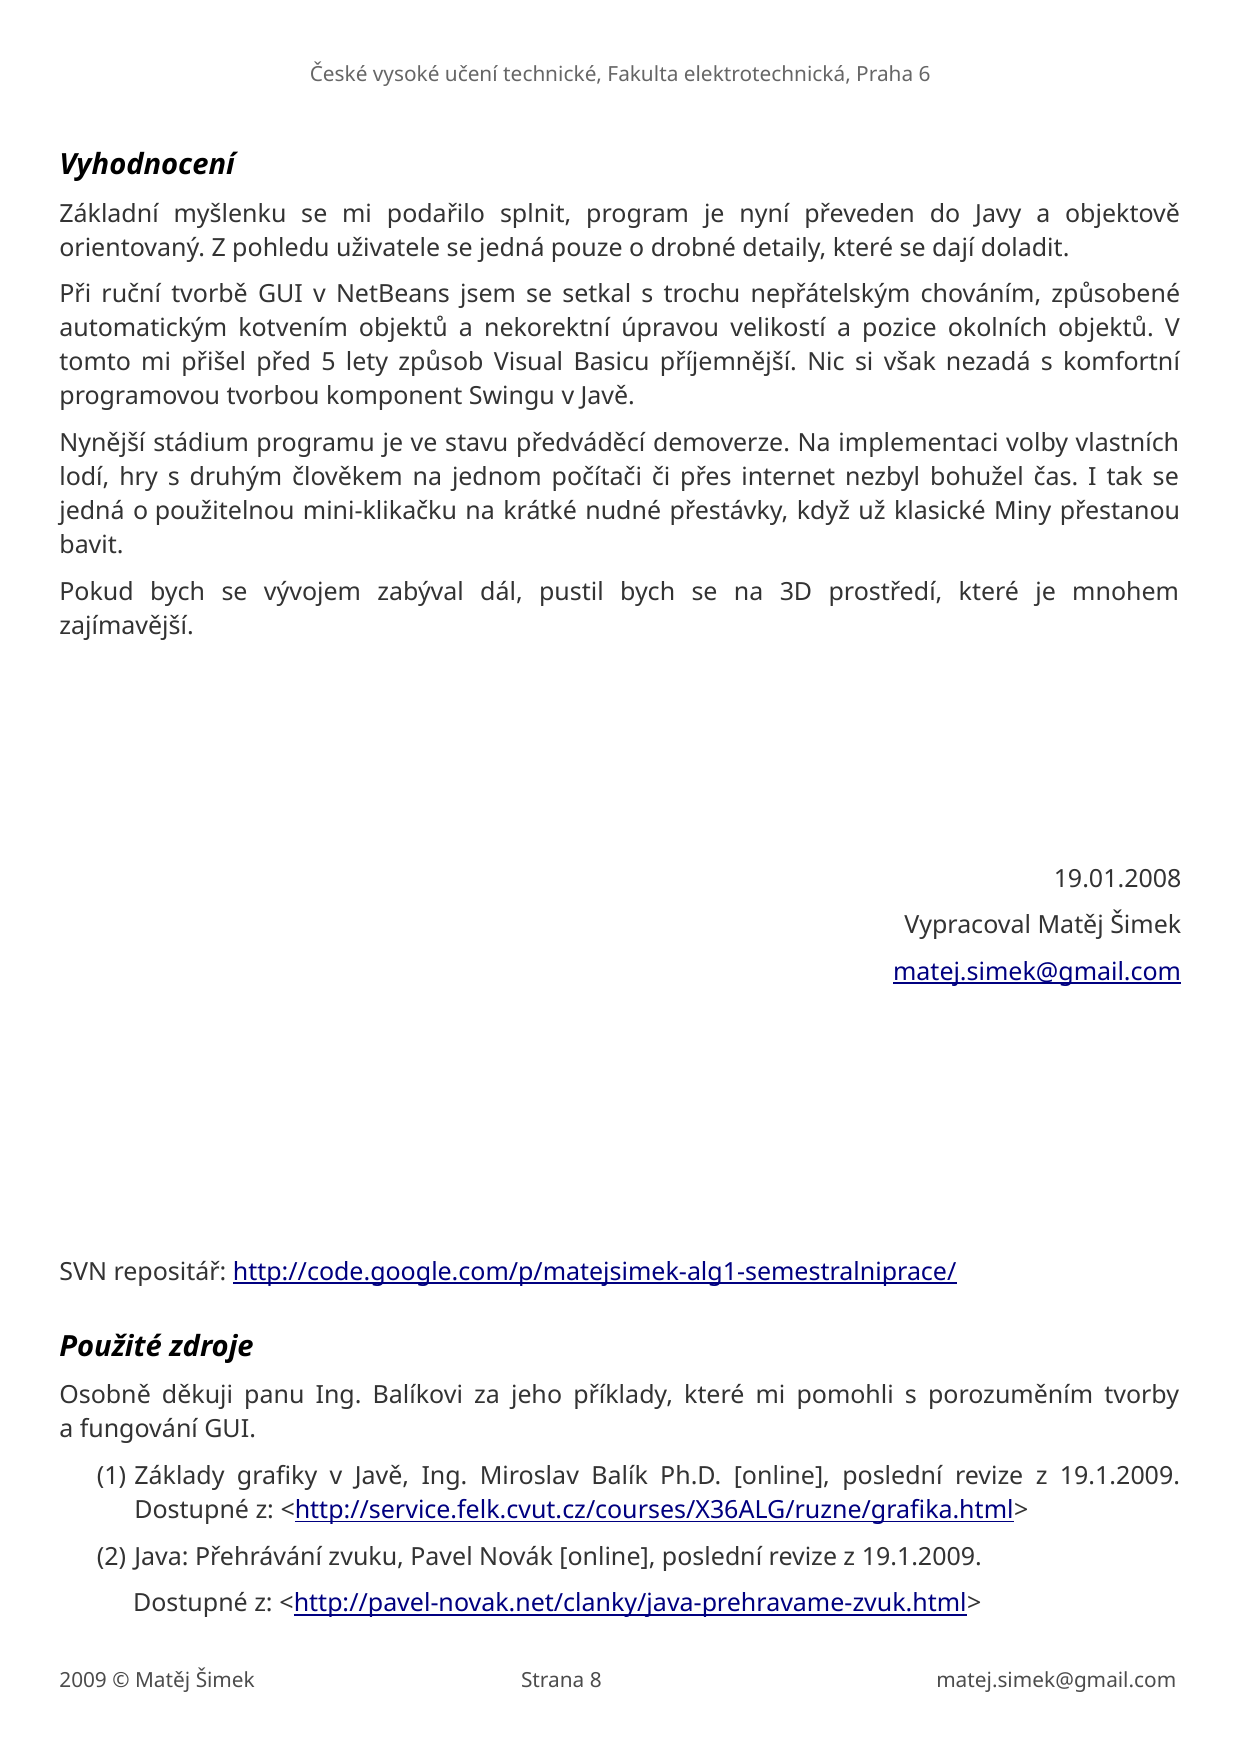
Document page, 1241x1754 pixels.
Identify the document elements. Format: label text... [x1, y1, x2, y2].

text Pokud bych se vývojem zabýval dál, pustil bych se na 3D prostředí, které je mnohem zajímavější. [59, 573, 1181, 641]
subtitle Použité zdroje [59, 1325, 1181, 1364]
text Při ruční tvorbě GUI v NetBeans jsem se setkal s trochu nepřátelským chováním, způsobené automatickým kotvením objektů a nekorektní úpravou velikostí a pozice okolních objektů. V tomto mi přišel před 5 lety způsob Visual Basicu příjemnější. Nic si však nezadá s komfortní programovou tvorbou komponent Swingu v Javě. [59, 276, 1181, 412]
text Vypracoval Matěj Šimek [59, 907, 1181, 941]
text Nynější stádium programu je ve stavu předváděcí demoverze. Na implementaci volby vlastních lodí, hry s druhým člověkem na jednom počítači či přes internet nezbyl bohužel čas. I tak se jedná o použitelnou mini-klikačku na krátké nudné přestávky, když už klasické Miny přestanou bavit. [59, 424, 1181, 561]
list Java: Přehrávání zvuku, Pavel Novák [online], poslední revize z 19.1.2009. [97, 1538, 1181, 1572]
subtitle Vyhodnocení [59, 143, 1181, 183]
text SVN repositář: http://code.google.com/p/matejsimek-alg1-semestralniprace/ [59, 1253, 1181, 1287]
text 19.01.2008 [59, 861, 1181, 895]
text matej.simek@gmail.com [59, 954, 1181, 988]
list Základy grafiky v Javě, Ing. Miroslav Balík Ph.D. [online], poslední revize z 19.1.2009. Dostupné z: <http://service.felk.cvut.cz/courses/X36ALG/ruzne/grafika.html> [97, 1458, 1181, 1526]
text Osobně děkuji panu Ing. Balíkovi za jeho příklady, které mi pomohli s porozuměním tvorby a fungování GUI. [59, 1377, 1181, 1445]
text Základní myšlenku se mi podařilo splnit, program je nyní převeden do Javy a objektově orientovaný. Z pohledu uživatele se jedná pouze o drobné detaily, které se dají doladit. [59, 195, 1181, 263]
text Dostupné z: <http://pavel-novak.net/clanky/java-prehravame-zvuk.html> [59, 1585, 1181, 1619]
